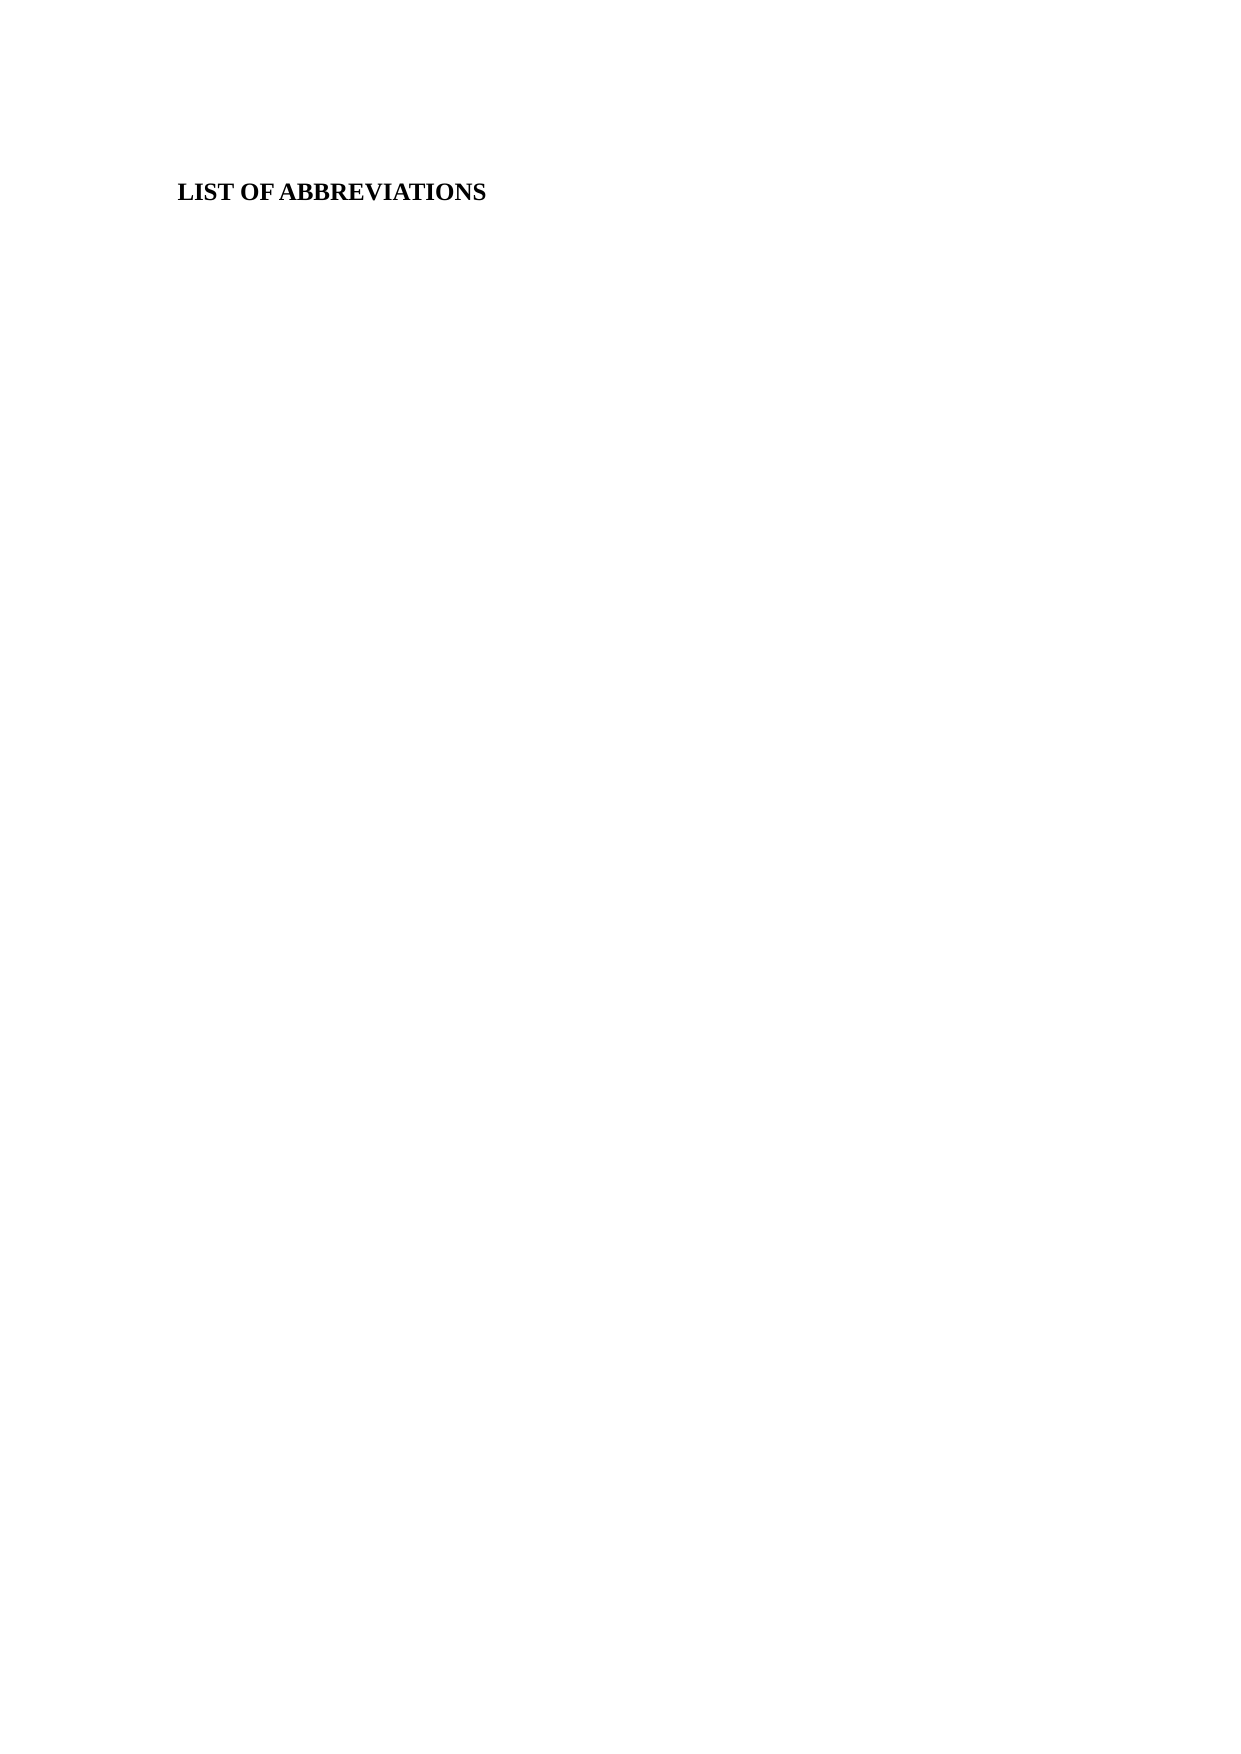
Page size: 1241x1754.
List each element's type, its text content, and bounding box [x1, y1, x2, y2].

text LIST OF ABBREVIATIONS [177, 177, 1063, 206]
